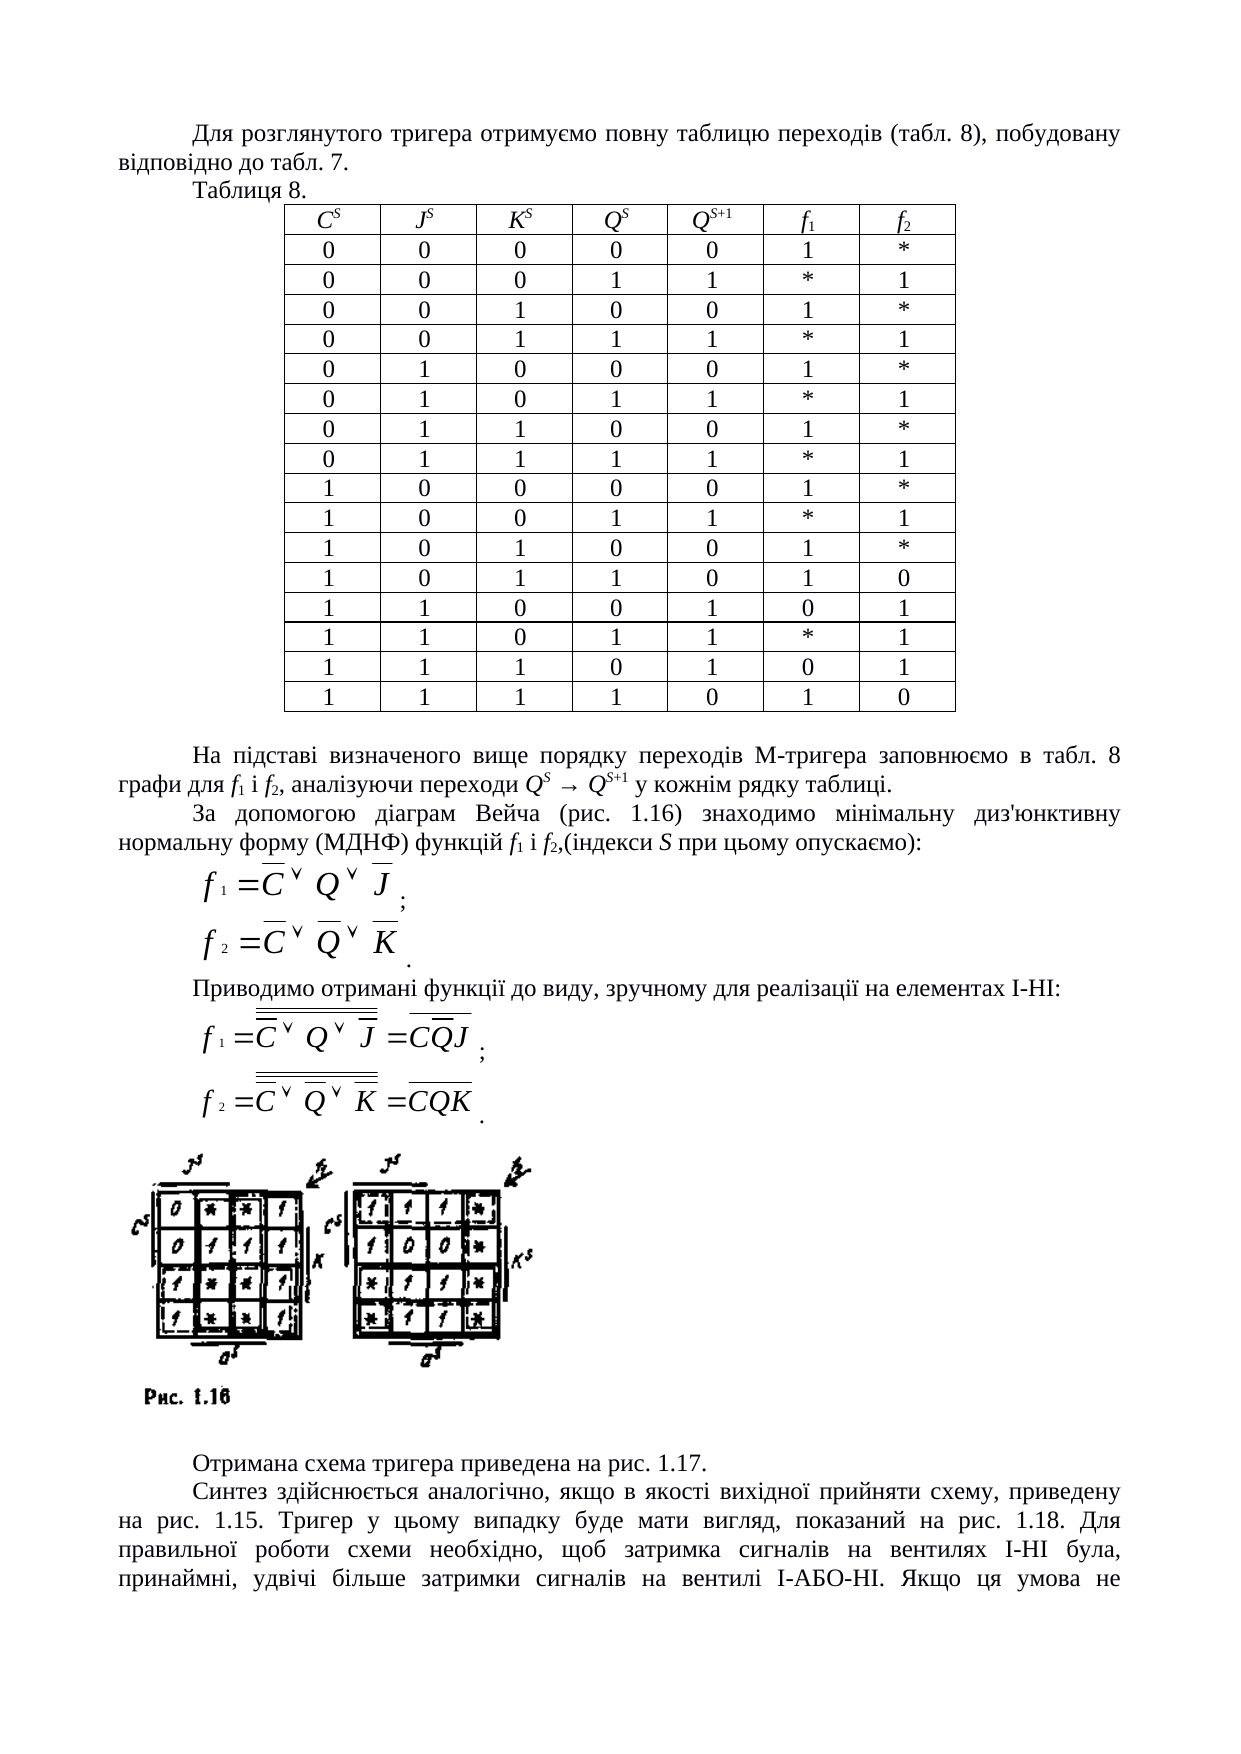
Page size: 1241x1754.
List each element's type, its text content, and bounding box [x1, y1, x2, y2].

text Для розглянутого тригера отримуємо повну таблицю переходів (табл. 8), побудовану відповідно до табл. 7. [118, 118, 1122, 176]
table_cell * [860, 414, 955, 443]
text Таблиця 8. [118, 176, 1122, 204]
table_cell 0 [573, 414, 667, 443]
table_cell 1 [860, 384, 955, 413]
table_cell 0 [668, 295, 763, 323]
table_cell 1 [381, 593, 476, 621]
text . [118, 914, 1122, 973]
table_cell 0 [477, 593, 572, 621]
table_header KS [477, 205, 572, 234]
table_cell 0 [573, 652, 667, 681]
table_cell 1 [285, 563, 380, 592]
table_cell 0 [477, 235, 572, 264]
table_cell 0 [573, 295, 667, 323]
table_cell 1 [477, 295, 572, 323]
table_cell 0 [381, 265, 476, 294]
table_cell 0 [381, 563, 476, 592]
table_cell 0 [285, 354, 380, 383]
table_cell 0 [381, 533, 476, 562]
table_cell 0 [285, 265, 380, 294]
table_cell 0 [764, 652, 859, 681]
text За допомогою діаграм Вейча (рис. 1.16) знаходимо мінімальну диз'юнктивну нормальну форму (МДНФ) функцій f1 і f2,(індекси S при цьому опускаємо): [118, 798, 1122, 856]
table_cell 1 [764, 682, 859, 711]
table_cell 1 [573, 503, 667, 532]
table_cell 1 [860, 593, 955, 621]
table_cell 1 [860, 652, 955, 681]
table_cell * [860, 474, 955, 502]
table_cell 1 [285, 593, 380, 621]
table_cell 0 [381, 325, 476, 353]
table_cell 1 [381, 444, 476, 472]
table_cell 0 [285, 414, 380, 443]
table_cell 1 [381, 682, 476, 711]
table_cell 1 [285, 652, 380, 681]
table_cell 1 [573, 444, 667, 472]
table_cell 0 [668, 354, 763, 383]
table_cell 0 [285, 235, 380, 264]
table_cell 1 [764, 563, 859, 592]
table_cell 0 [285, 295, 380, 323]
table_cell 1 [668, 444, 763, 472]
table_cell 1 [573, 682, 667, 711]
table_cell * [764, 325, 859, 353]
text На підставі визначеного вище порядку переходів М-тригера заповнюємо в табл. 8 графи для f1 і f2, аналізуючи переходи QS → QS+1 у кожнім рядку таблиці. [118, 741, 1122, 798]
table_cell 0 [381, 474, 476, 502]
table_cell 0 [668, 533, 763, 562]
table_cell 0 [477, 623, 572, 651]
table_cell 1 [860, 444, 955, 472]
table_cell 0 [573, 235, 667, 264]
table_cell 0 [477, 384, 572, 413]
table_cell 1 [573, 384, 667, 413]
text Синтез здійснюється аналогічно, якщо в якості вихідної прийняти схему, приведену на рис. 1.15. Тригер у цьому випадку буде мати вигляд, показаний на рис. 1.18. Для правильної роботи схеми необхідно, щоб затримка сигналів на вентилях І-НІ була, принаймні, удвічі більше затримки сигналів на вентилі І-АБО-НІ. Якщо ця умова не [118, 1476, 1122, 1591]
table_cell * [764, 265, 859, 294]
table_cell 0 [477, 474, 572, 502]
table_cell 0 [381, 295, 476, 323]
table_cell 1 [668, 325, 763, 353]
table_cell 1 [573, 563, 667, 592]
table_cell 1 [668, 652, 763, 681]
table_cell 1 [573, 623, 667, 651]
table_cell 1 [381, 414, 476, 443]
table_cell 1 [860, 503, 955, 532]
table_cell 1 [381, 354, 476, 383]
table_cell 0 [573, 593, 667, 621]
table_cell * [860, 295, 955, 323]
table_cell 0 [764, 593, 859, 621]
text . [118, 1065, 1122, 1129]
table_cell 0 [477, 265, 572, 294]
table_header f1 [764, 205, 859, 234]
table_header QS+1 [668, 205, 763, 234]
table_cell 1 [573, 325, 667, 353]
table_cell 0 [285, 384, 380, 413]
table_cell 1 [285, 533, 380, 562]
text ; [118, 856, 1122, 914]
table_cell 1 [668, 265, 763, 294]
table_cell * [764, 384, 859, 413]
table_cell 1 [285, 503, 380, 532]
table_cell 1 [477, 563, 572, 592]
table_cell 1 [668, 623, 763, 651]
table_cell 0 [573, 474, 667, 502]
table_cell 1 [477, 682, 572, 711]
table_cell 1 [668, 593, 763, 621]
table_cell 1 [860, 265, 955, 294]
table_cell 1 [381, 623, 476, 651]
table_header f2 [860, 205, 955, 234]
table_cell 1 [477, 325, 572, 353]
table_cell 1 [285, 623, 380, 651]
table_cell * [764, 503, 859, 532]
table_cell 1 [764, 295, 859, 323]
table_cell 0 [668, 414, 763, 443]
table_cell * [764, 623, 859, 651]
table_cell 1 [860, 623, 955, 651]
table_cell 1 [477, 444, 572, 472]
text Отримана схема тригера приведена на рис. 1.17. [118, 1448, 1122, 1476]
table_cell 0 [668, 474, 763, 502]
table_cell 0 [381, 235, 476, 264]
table_cell 1 [381, 652, 476, 681]
table_cell 1 [477, 414, 572, 443]
table_cell 0 [573, 533, 667, 562]
table_cell 1 [860, 325, 955, 353]
table_cell 1 [668, 384, 763, 413]
table_cell 1 [285, 474, 380, 502]
table_cell 0 [477, 354, 572, 383]
table_cell * [860, 533, 955, 562]
table_cell 0 [860, 682, 955, 711]
table_cell 1 [285, 682, 380, 711]
table_cell 1 [764, 414, 859, 443]
table_cell 0 [668, 682, 763, 711]
table_cell 0 [668, 235, 763, 264]
table_cell 1 [764, 235, 859, 264]
table_cell 1 [764, 533, 859, 562]
table_header QS [573, 205, 667, 234]
table_cell * [860, 354, 955, 383]
table_cell 0 [573, 354, 667, 383]
table_cell 0 [668, 563, 763, 592]
table_cell * [764, 444, 859, 472]
table_header JS [381, 205, 476, 234]
table_cell 1 [381, 384, 476, 413]
table_cell 1 [477, 652, 572, 681]
table_cell 1 [477, 533, 572, 562]
text ; [118, 1001, 1122, 1065]
table_cell 0 [381, 503, 476, 532]
text Приводимо отримані функції до виду, зручному для реалізації на елементах І-НІ: [118, 973, 1122, 1001]
table_cell 1 [764, 354, 859, 383]
table_cell 0 [477, 503, 572, 532]
table_cell 1 [764, 474, 859, 502]
table_cell 1 [668, 503, 763, 532]
table_cell 0 [285, 325, 380, 353]
table_header CS [285, 205, 380, 234]
table_cell 0 [285, 444, 380, 472]
table_cell 1 [573, 265, 667, 294]
table_cell 0 [860, 563, 955, 592]
table_cell * [860, 235, 955, 264]
